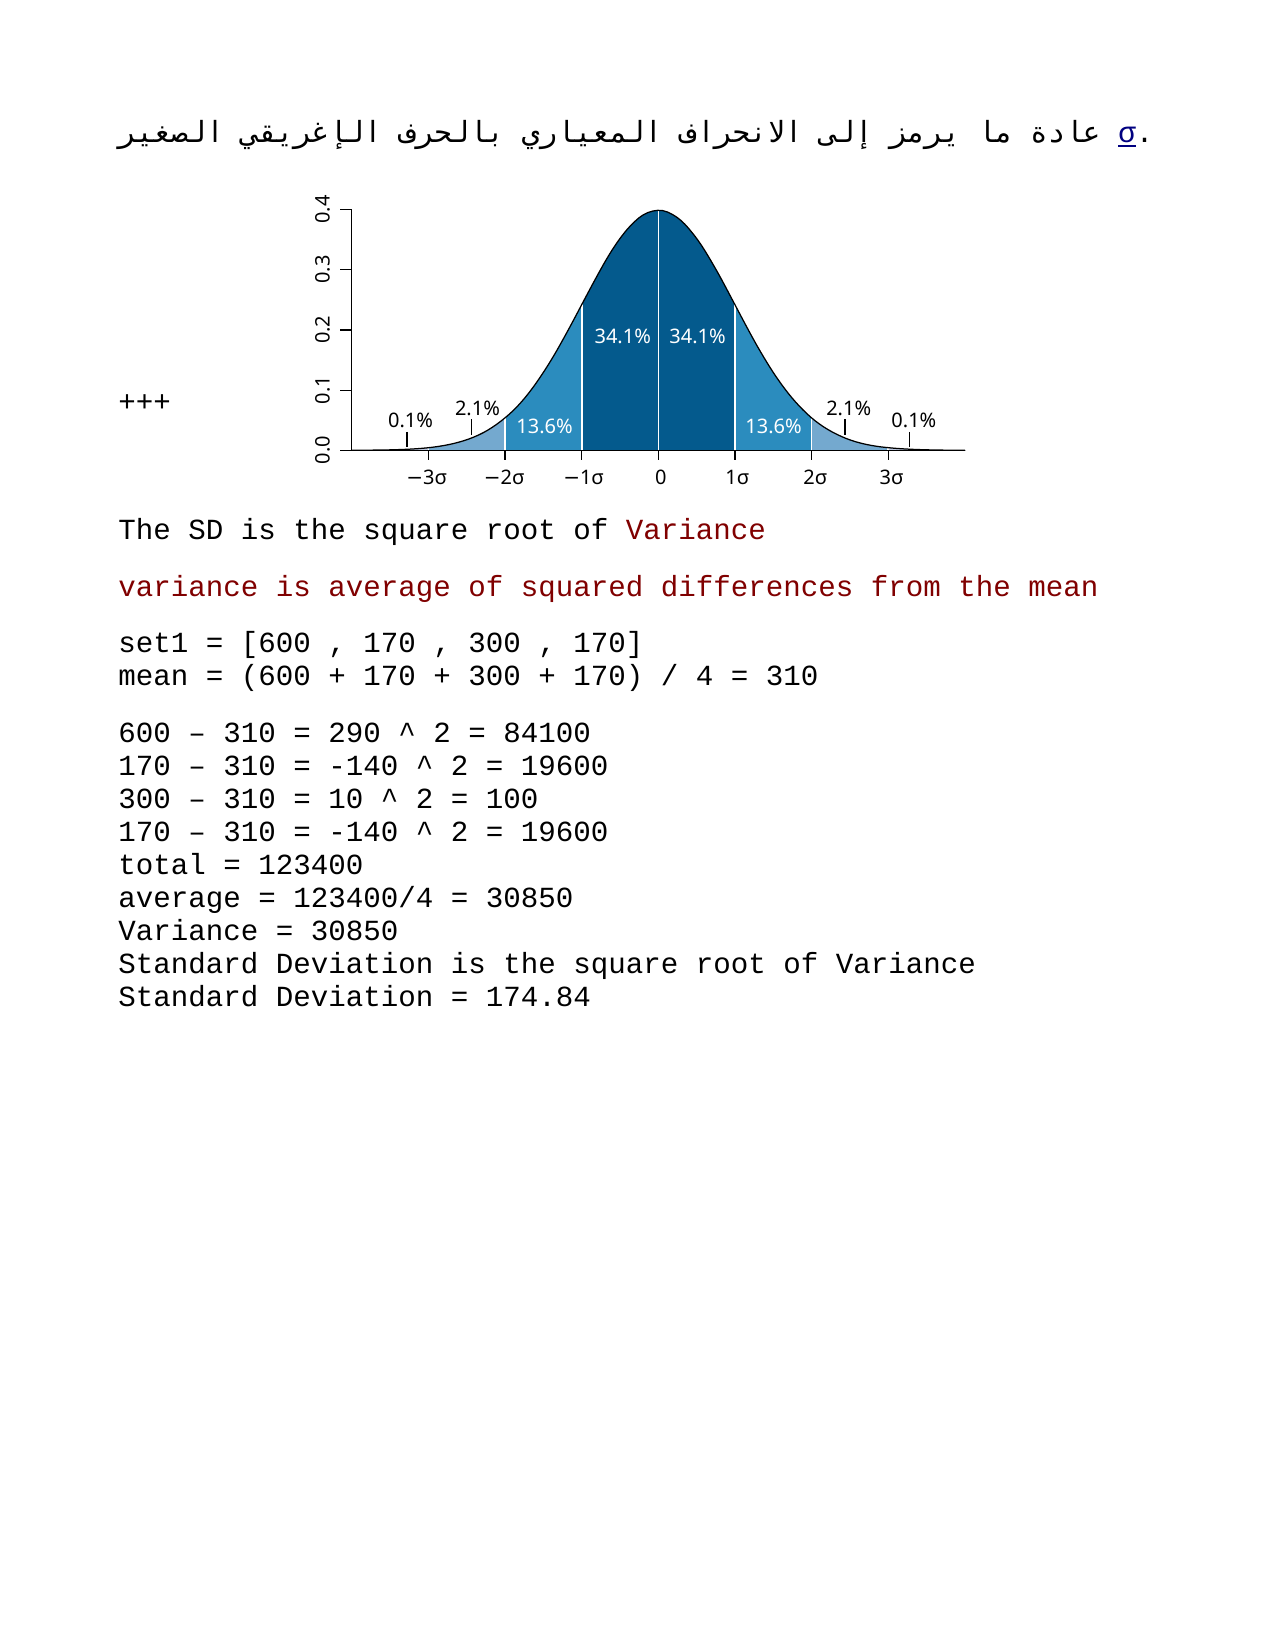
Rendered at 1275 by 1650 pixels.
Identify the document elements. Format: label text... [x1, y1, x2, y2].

text +++ [786, 388, 1157, 421]
text variance is average of squared differences from the mean [118, 572, 1157, 605]
text average = 123400/4 = 30850 [118, 883, 1157, 916]
text total = 123400 [118, 850, 1157, 883]
text +++ [118, 388, 351, 421]
text +++ [352, 388, 531, 421]
text 170 – 310 = -140 ^ 2 = 19600 [118, 751, 1157, 784]
text Standard Deviation is the square root of Variance [118, 949, 1157, 982]
text Standard Deviation = 174.84 [118, 982, 1157, 1015]
text set1 = [600 , 170 , 300 , 170] [118, 628, 1157, 662]
text 300 – 310 = 10 ^ 2 = 100 [118, 784, 1157, 817]
text mean = (600 + 170 + 300 + 170) / 4 = 310 [118, 662, 1157, 694]
text The SD is the square root of Variance [118, 515, 1157, 548]
text Variance = 30850 [118, 916, 1157, 949]
text عادة ما يرمز إلى الانحراف المعياري بالحرف الإغريقي الصغير σ. [118, 118, 1157, 151]
text 170 – 310 = -140 ^ 2 = 19600 [118, 817, 1157, 850]
text 600 – 310 = 290 ^ 2 = 84100 [118, 718, 1157, 751]
